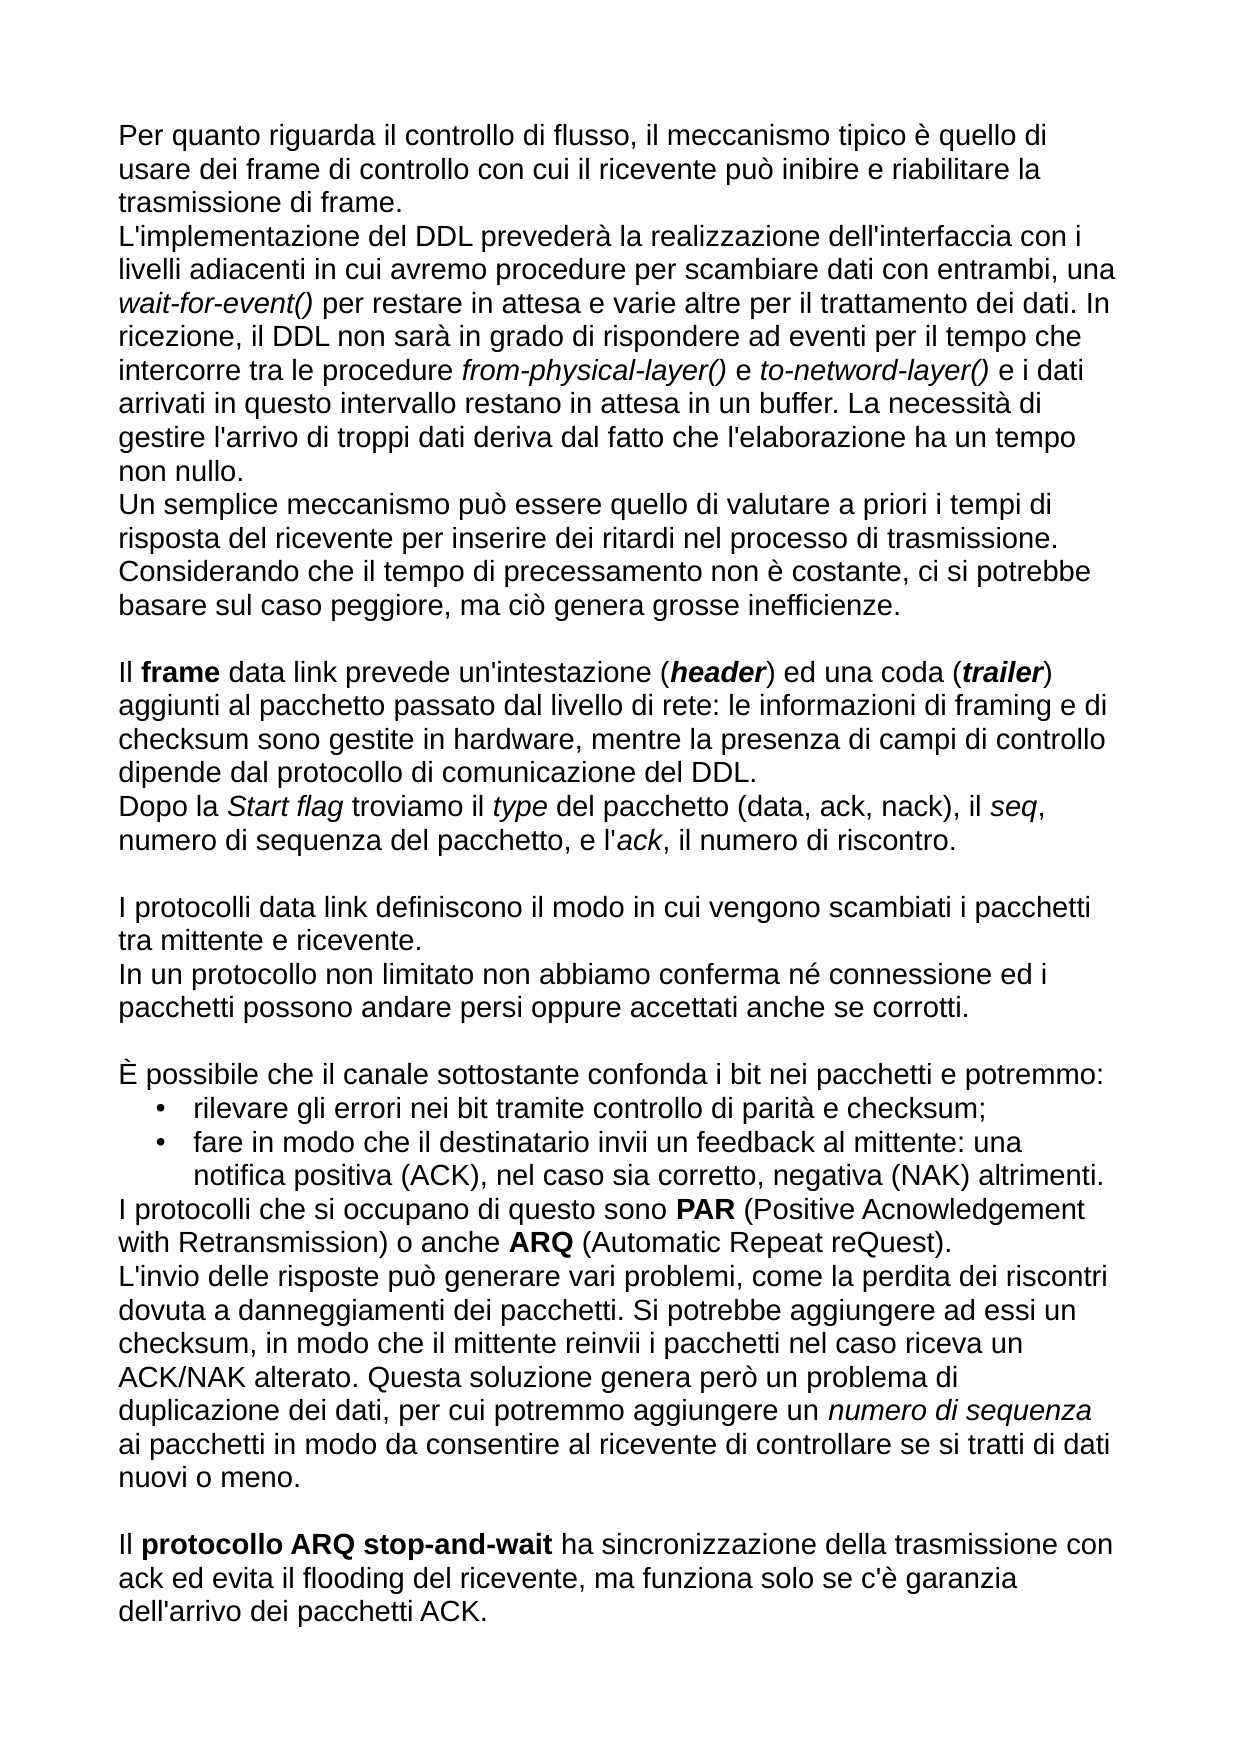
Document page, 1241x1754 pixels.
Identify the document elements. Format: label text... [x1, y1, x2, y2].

list rilevare gli errori nei bit tramite controllo di parità e checksum; [156, 1091, 1122, 1124]
text Dopo la Start flag troviamo il type del pacchetto (data, ack, nack), il seq, numero di sequenza del pacchetto, e l'ack, il numero di riscontro. [118, 789, 1122, 856]
text L'invio delle risposte può generare vari problemi, come la perdita dei riscontri dovuta a danneggiamenti dei pacchetti. Si potrebbe aggiungere ad essi un checksum, in modo che il mittente reinvii i pacchetti nel caso riceva un ACK/NAK alterato. Questa soluzione genera però un problema di duplicazione dei dati, per cui potremmo aggiungere un numero di sequenza ai pacchetti in modo da consentire al ricevente di controllare se si tratti di dati nuovi o meno. [118, 1259, 1122, 1494]
text In un protocollo non limitato non abbiamo conferma né connessione ed i pacchetti possono andare persi oppure accettati anche se corrotti. [118, 957, 1122, 1024]
text Il frame data link prevede un'intestazione (header) ed una coda (trailer) aggiunti al pacchetto passato dal livello di rete: le informazioni di framing e di checksum sono gestite in hardware, mentre la presenza di campi di controllo dipende dal protocollo di comunicazione del DDL. [118, 655, 1122, 789]
text I protocolli che si occupano di questo sono PAR (Positive Acnowledgement with Retransmission) o anche ARQ (Automatic Repeat reQuest). [118, 1192, 1122, 1259]
text Un semplice meccanismo può essere quello di valutare a priori i tempi di risposta del ricevente per inserire dei ritardi nel processo di trasmissione. Considerando che il tempo di precessamento non è costante, ci si potrebbe basare sul caso peggiore, ma ciò genera grosse inefficienze. [118, 487, 1122, 621]
text È possibile che il canale sottostante confonda i bit nei pacchetti e potremmo: [118, 1057, 1122, 1091]
text Il protocollo ARQ stop-and-wait ha sincronizzazione della trasmissione con ack ed evita il flooding del ricevente, ma funziona solo se c'è garanzia dell'arrivo dei pacchetti ACK. [118, 1527, 1122, 1628]
text Per quanto riguarda il controllo di flusso, il meccanismo tipico è quello di usare dei frame di controllo con cui il ricevente può inibire e riabilitare la trasmissione di frame. [118, 118, 1122, 219]
text I protocolli data link definiscono il modo in cui vengono scambiati i pacchetti tra mittente e ricevente. [118, 889, 1122, 957]
text L'implementazione del DDL prevederà la realizzazione dell'interfaccia con i livelli adiacenti in cui avremo procedure per scambiare dati con entrambi, una wait-for-event() per restare in attesa e varie altre per il trattamento dei dati. In ricezione, il DDL non sarà in grado di rispondere ad eventi per il tempo che intercorre tra le procedure from-physical-layer() e to-netword-layer() e i dati arrivati in questo intervallo restano in attesa in un buffer. La necessità di gestire l'arrivo di troppi dati deriva dal fatto che l'elaborazione ha un tempo non nullo. [118, 219, 1122, 487]
list fare in modo che il destinatario invii un feedback al mittente: una notifica positiva (ACK), nel caso sia corretto, negativa (NAK) altrimenti. [156, 1124, 1122, 1192]
